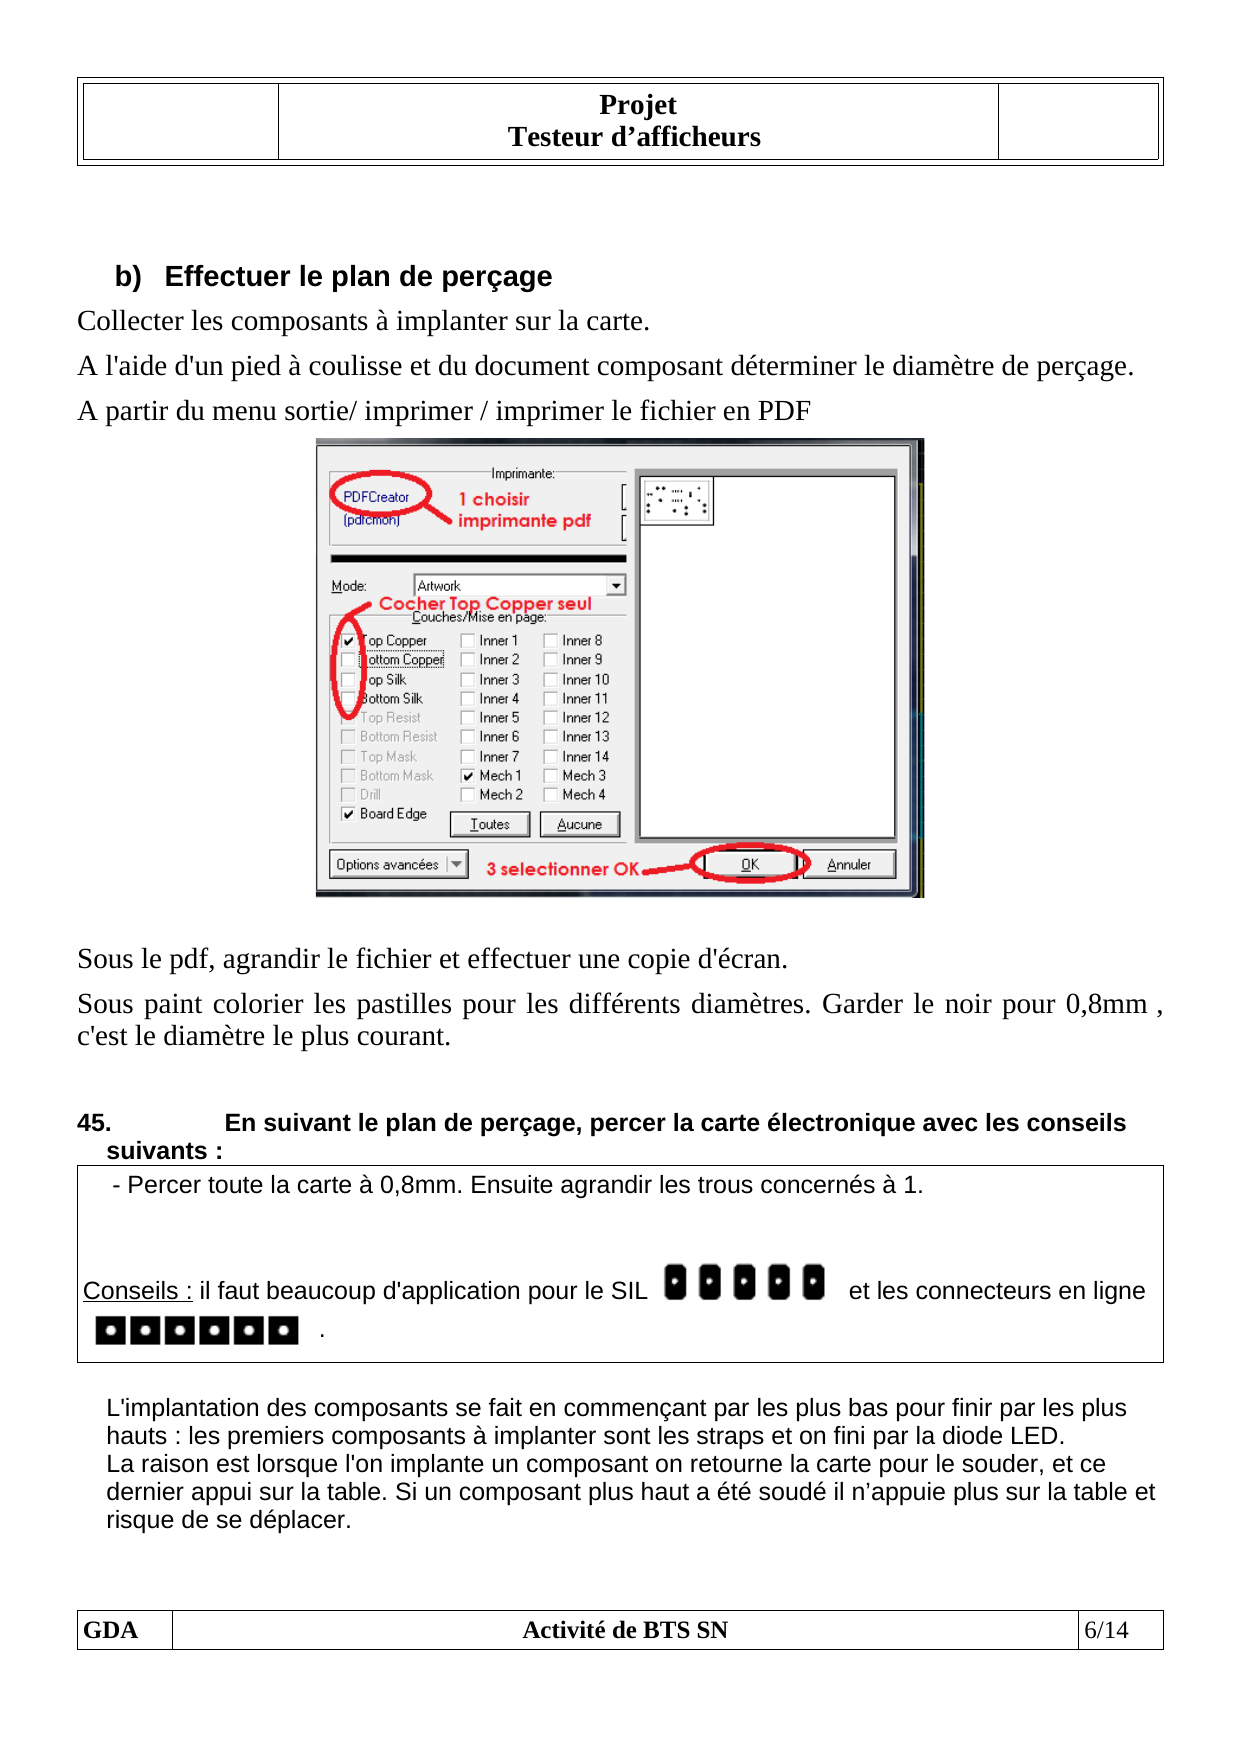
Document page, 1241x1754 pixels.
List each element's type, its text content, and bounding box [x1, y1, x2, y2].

text A partir du menu sortie/ imprimer / imprimer le fichier en PDF [77, 394, 1163, 426]
subtitle Effectuer le plan de perçage [77, 259, 1163, 292]
list L'implantation des composants se fait en commençant par les plus bas pour finir par les plus hauts : les premiers composants à implanter sont les straps et on fini par la diode LED. [77, 1394, 1163, 1450]
text Collecter les composants à implanter sur la carte. [77, 304, 1163, 337]
picture [656, 1254, 842, 1308]
picture [315, 438, 925, 898]
list La raison est lorsque l'on implante un composant on retourne la carte pour le souder, et ce dernier appui sur la table. Si un composant plus haut a été soudé il n’appuie plus sur la table et risque de se déplacer. [77, 1450, 1163, 1534]
text Sous paint colorier les pastilles pour les différents diamètres. Garder le noir pour 0,8mm , c'est le diamètre le plus courant. [77, 987, 1163, 1052]
picture [82, 1307, 319, 1356]
text Sous le pdf, agrandir le fichier et effectuer une copie d'écran. [77, 942, 1163, 974]
table_header - Percer toute la carte à 0,8mm. Ensuite agrandir les trous concernés à 1. Conseils : il faut beaucoup d'application pour le SIL et les connecteurs en ligne . [78, 1166, 1163, 1362]
text A l'aide d'un pied à coulisse et du document composant déterminer le diamètre de perçage. [77, 349, 1163, 382]
subtitle En suivant le plan de perçage, percer la carte électronique avec les conseils suivants : [77, 1109, 1163, 1165]
